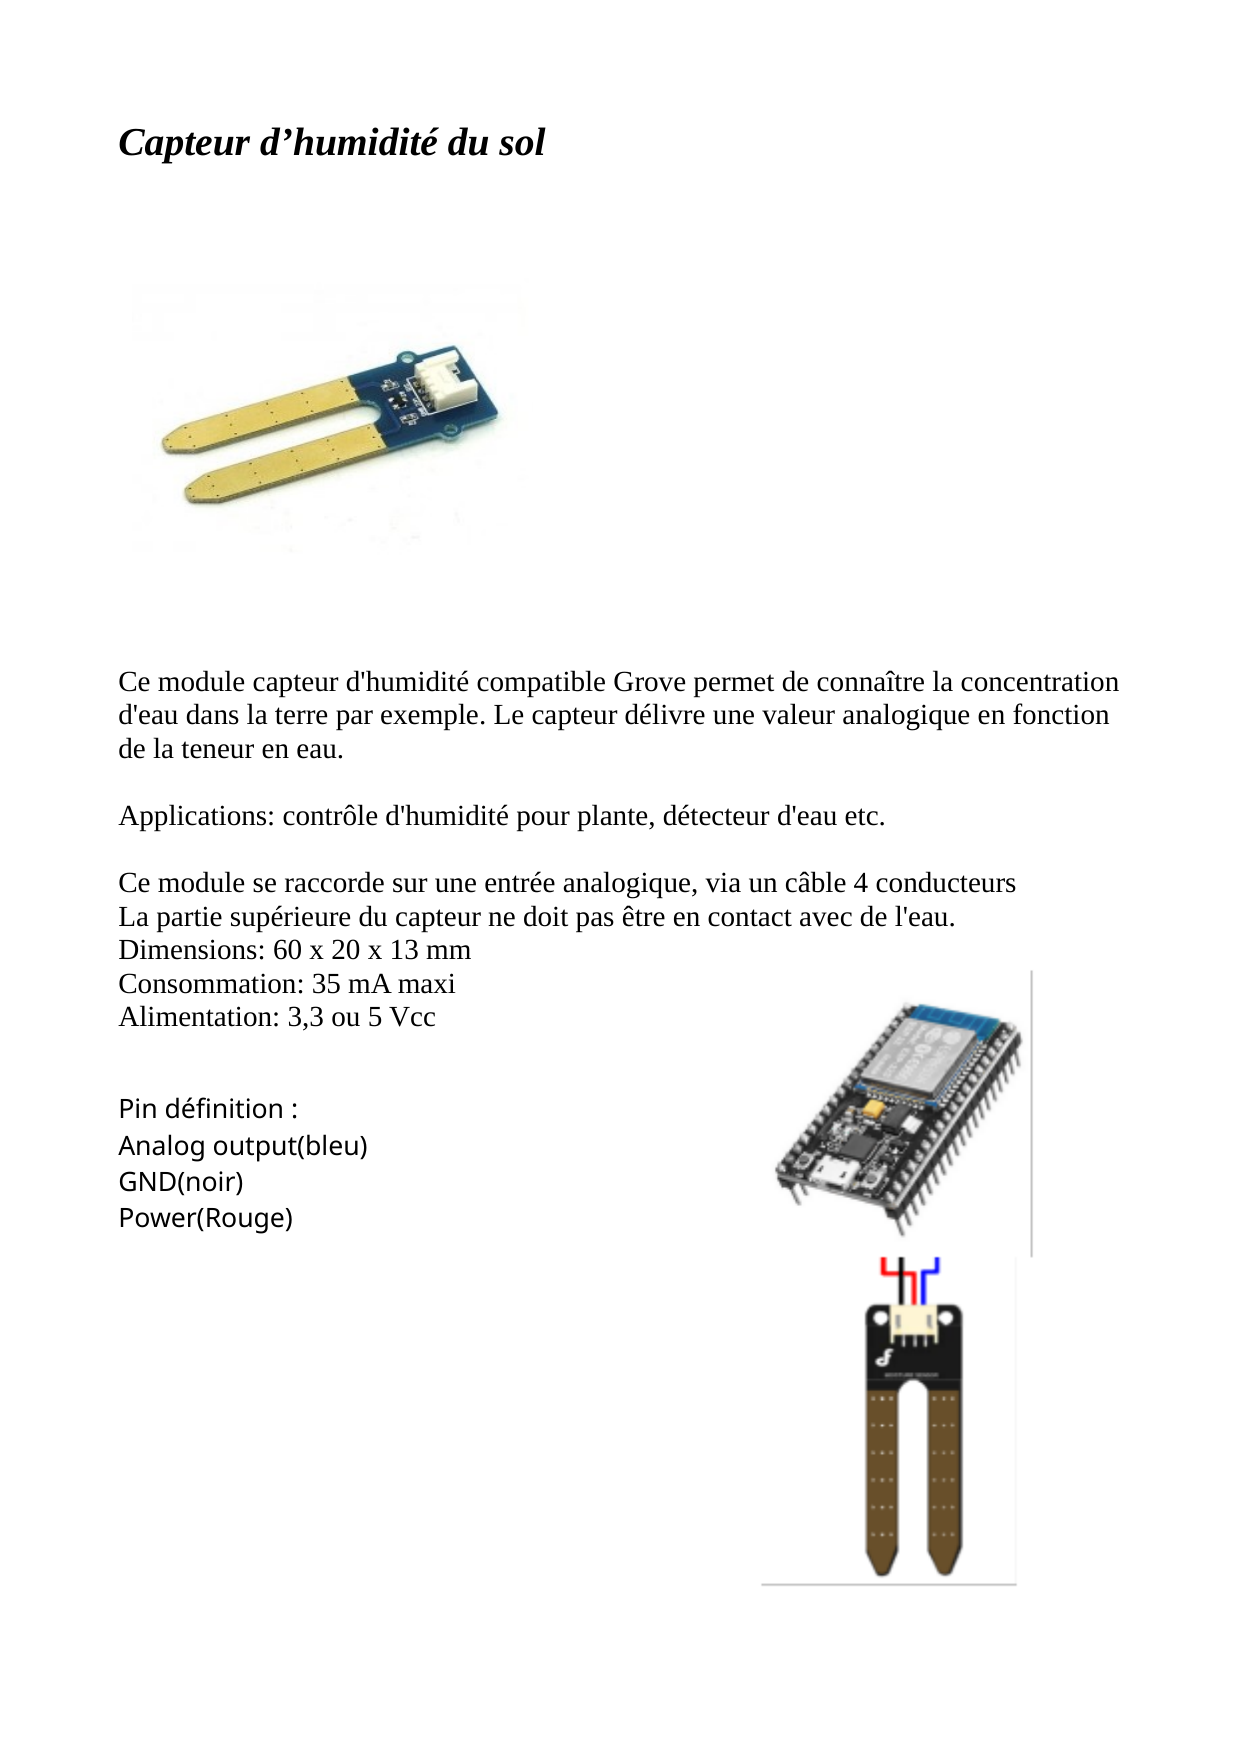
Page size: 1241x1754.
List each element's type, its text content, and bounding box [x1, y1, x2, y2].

text [1069, 1127, 1122, 1163]
picture [738, 963, 1069, 1638]
text [1069, 1199, 1122, 1235]
text Analog output(bleu) [118, 1127, 738, 1163]
text Alimentation: 3,3 ou 5 Vcc [118, 999, 738, 1033]
text Dimensions: 60 x 20 x 13 mm [118, 932, 1122, 966]
picture [131, 242, 534, 597]
text Capteur d’humidité du sol [118, 118, 1122, 164]
text Pin définition : [118, 1090, 738, 1127]
text La partie supérieure du capteur ne doit pas être en contact avec de l'eau. [118, 899, 1122, 932]
text Ce module capteur d'humidité compatible Grove permet de connaître la concentration d'eau dans la terre par exemple. Le capteur délivre une valeur analogique en fonction de la teneur en eau. Applications: contrôle d'humidité pour plante, détecteur d'eau etc. Ce module se raccorde sur une entrée analogique, via un câble 4 conducteurs [118, 664, 1122, 899]
text [1069, 1090, 1122, 1127]
text Power(Rouge) [118, 1199, 738, 1235]
text GND(noir) [118, 1163, 738, 1199]
text [1069, 1163, 1122, 1199]
text [1069, 999, 1122, 1033]
text [1069, 966, 1122, 999]
text Consommation: 35 mA maxi [118, 966, 738, 999]
